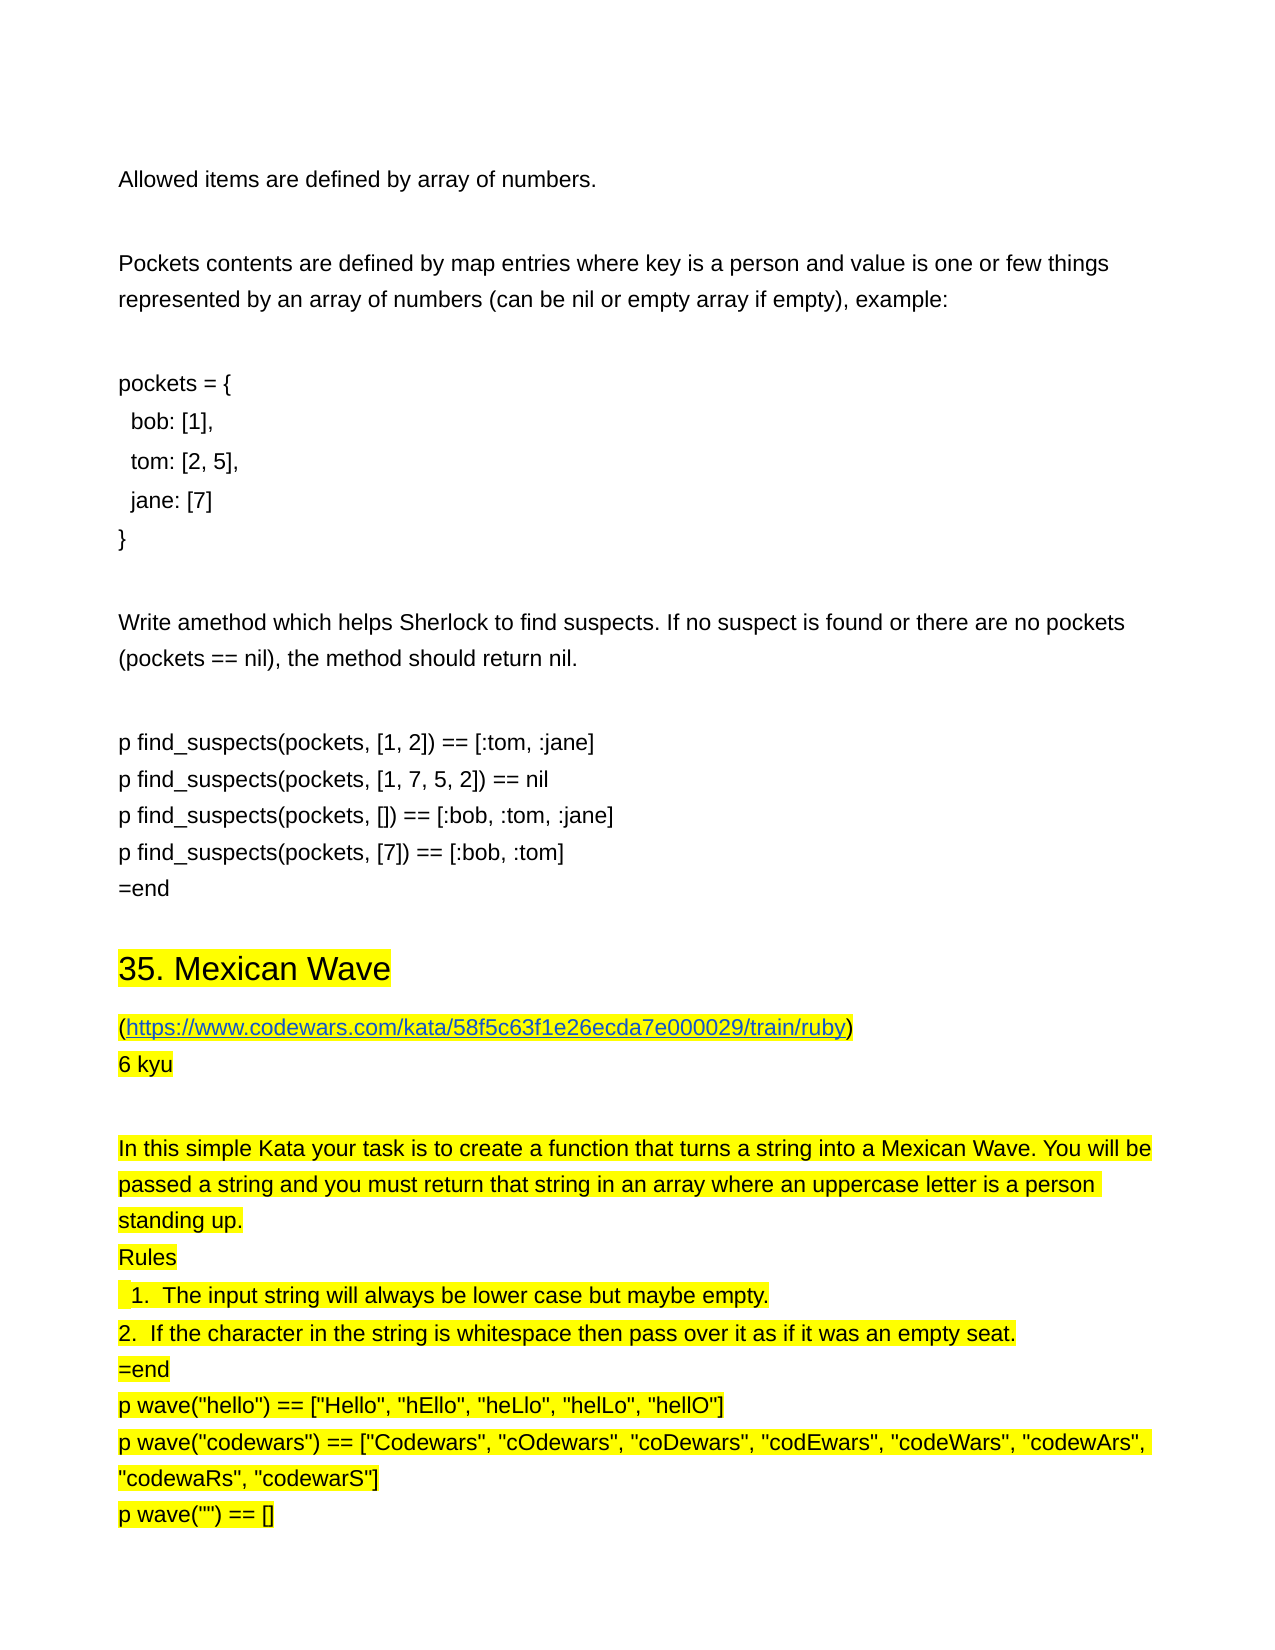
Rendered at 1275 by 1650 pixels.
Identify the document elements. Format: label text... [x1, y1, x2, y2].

text Rules [118, 1243, 1157, 1270]
text (https://www.codewars.com/kata/58f5c63f1e26ecda7e000029/train/ruby) [118, 1014, 1157, 1041]
text jane: [7] [118, 486, 1157, 514]
text =end [118, 875, 1157, 901]
text 6 kyu [118, 1051, 1157, 1077]
text p find_suspects(pockets, [1, 2]) == [:tom, :jane] [118, 729, 1157, 756]
text pockets = { [118, 370, 1157, 396]
text =end [118, 1356, 1157, 1382]
text p find_suspects(pockets, []) == [:bob, :tom, :jane] [118, 802, 1157, 828]
text Allowed items are defined by array of numbers. [118, 166, 1157, 192]
subtitle 35. Mexican Wave [118, 949, 1157, 987]
text In this simple Kata your task is to create a function that turns a string into a Mexican Wave. You will be passed a string and you must return that string in an array where an uppercase letter is a person standing up. [118, 1134, 1157, 1233]
text 1. The input string will always be lower case but maybe empty. [118, 1280, 1157, 1309]
text p find_suspects(pockets, [7]) == [:bob, :tom] [118, 838, 1157, 865]
text p find_suspects(pockets, [1, 7, 5, 2]) == nil [118, 766, 1157, 792]
text 2. If the character in the string is whitespace then pass over it as if it was an empty seat. [118, 1319, 1157, 1346]
text Pockets contents are defined by map entries where key is a person and value is one or few things represented by an array of numbers (can be nil or empty array if empty), example: [118, 250, 1157, 312]
text tom: [2, 5], [118, 446, 1157, 475]
text Write amethod which helps Sherlock to find suspects. If no suspect is found or there are no pockets (pockets == nil), the method should return nil. [118, 609, 1157, 672]
text } [118, 525, 1157, 551]
text p wave("codewars") == ["Codewars", "cOdewars", "coDewars", "codEwars", "codeWars", "codewArs", "codewaRs", "codewarS"] [118, 1428, 1157, 1491]
text p wave("") == [] [118, 1501, 1157, 1528]
text bob: [1], [118, 406, 1157, 435]
text p wave("hello") == ["Hello", "hEllo", "heLlo", "helLo", "hellO"] [118, 1392, 1157, 1418]
